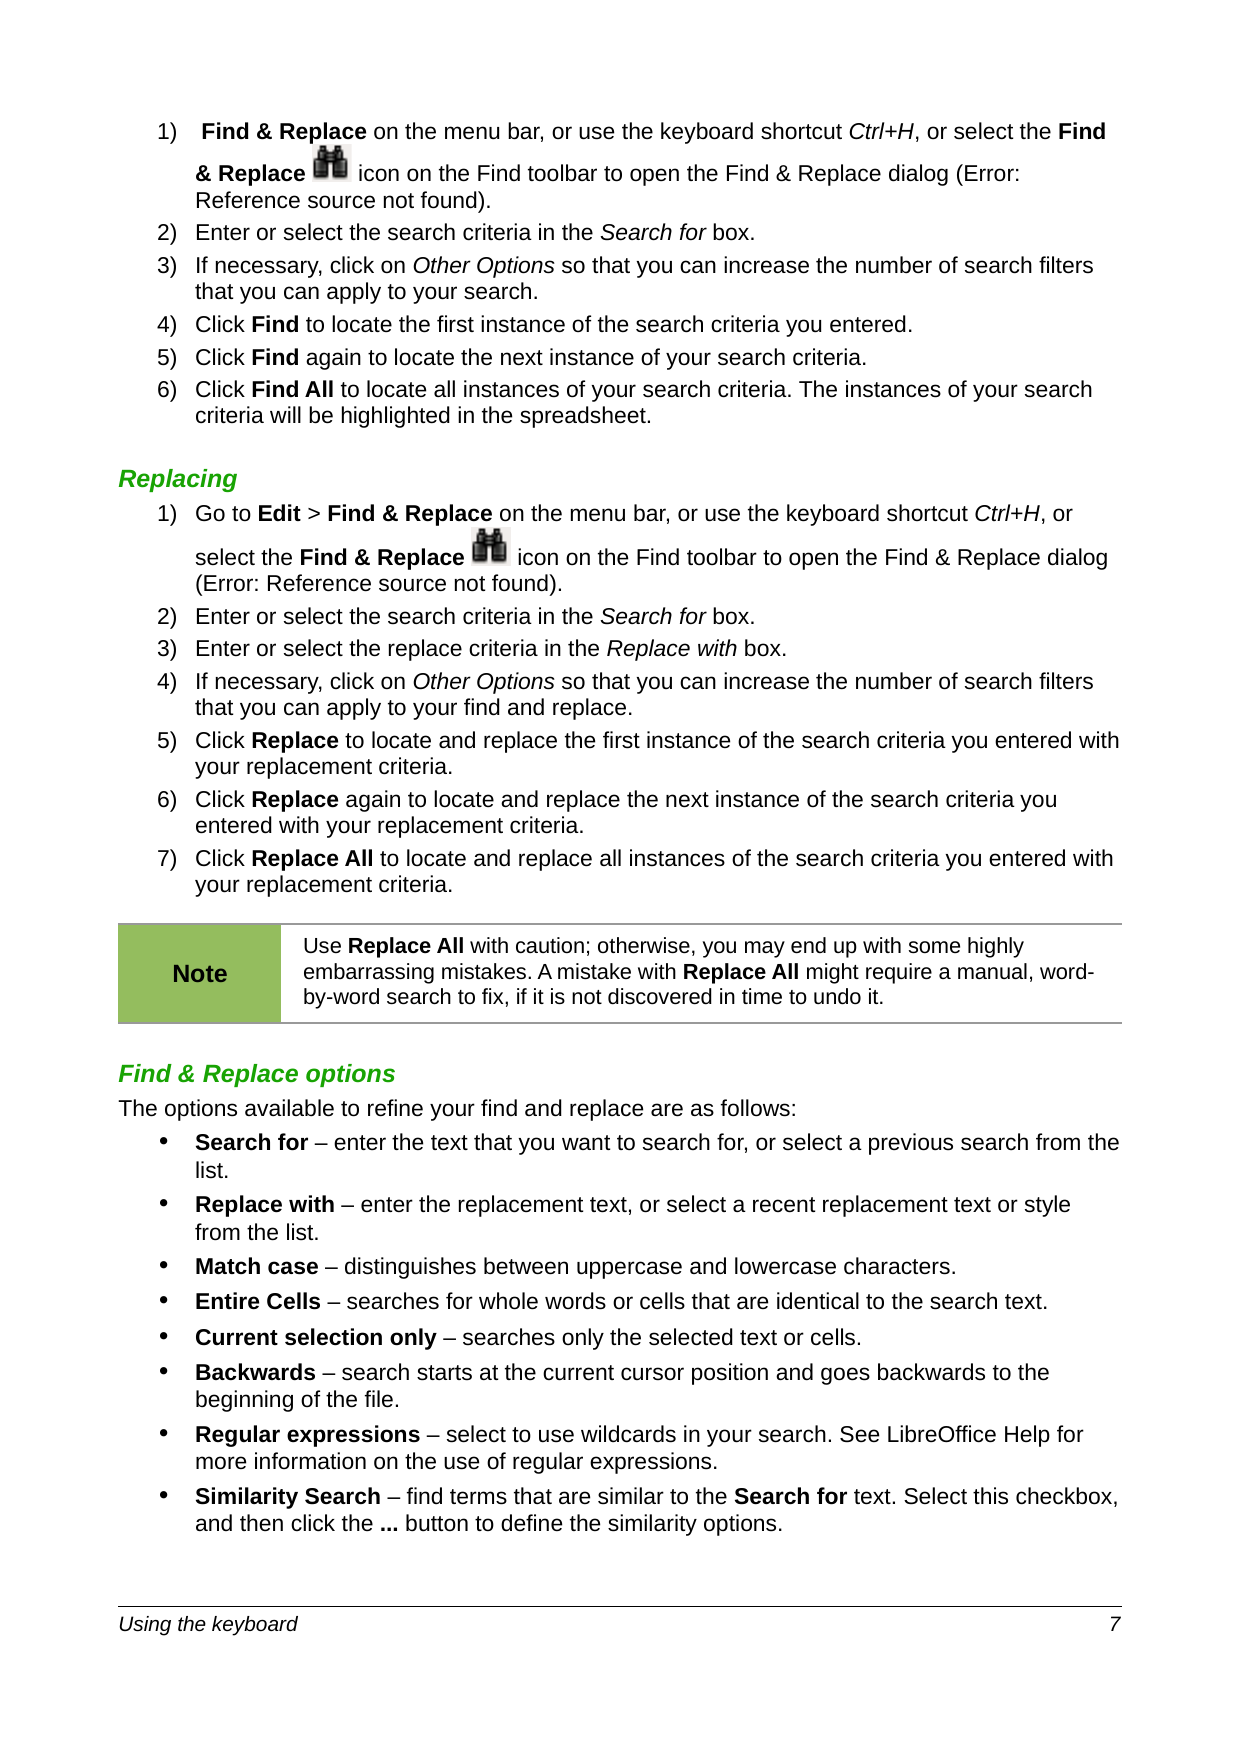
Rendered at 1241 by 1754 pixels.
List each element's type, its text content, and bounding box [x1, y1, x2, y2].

table_header Use Replace All with caution; otherwise, you may end up with some highly embarrassing mistakes. A mistake with Replace All might require a manual, word-by-word search to fix, if it is not discovered in time to undo it. [281, 925, 1122, 1022]
list Click Replace All to locate and replace all instances of the search criteria you entered with your replacement criteria. [177, 845, 1122, 898]
subtitle Find & Replace options [118, 1059, 1122, 1088]
list Enter or select the search criteria in the Search for box. [177, 603, 1122, 629]
picture [312, 144, 352, 182]
list Click Find again to locate the next instance of your search criteria. [177, 343, 1122, 370]
list Replace with – enter the replacement text, or select a recent replacement text or style from the list. [156, 1189, 1122, 1245]
list Search for – enter the text that you want to search for, or select a previous search from the list. [156, 1127, 1122, 1183]
list If necessary, click on Other Options so that you can increase the number of search filters that you can apply to your find and replace. [177, 668, 1122, 721]
list Regular expressions – select to use wildcards in your search. See LibreOffice Help for more information on the use of regular expressions. [156, 1419, 1122, 1474]
list Click Find to locate the first instance of the search criteria you entered. [177, 311, 1122, 337]
picture [471, 527, 511, 566]
list Click Replace to locate and replace the first instance of the search criteria you entered with your replacement criteria. [177, 727, 1122, 780]
list Click Replace again to locate and replace the next instance of the search criteria you entered with your replacement criteria. [177, 786, 1122, 839]
list Click Find All to locate all instances of your search criteria. The instances of your search criteria will be highlighted in the spreadsheet. [177, 376, 1122, 429]
table_header Note [118, 925, 281, 1022]
list Enter or select the replace criteria in the Replace with box. [177, 635, 1122, 662]
list The options available to refine your find and replace are as follows: [118, 1095, 1122, 1121]
list Similarity Search – find terms that are similar to the Search for text. Select this checkbox, and then click the ... button to define the similarity options. [156, 1481, 1122, 1536]
list Go to Edit > Find & Replace on the menu bar, or use the keyboard shortcut Ctrl+H, or select the Find & Replace icon on the Find toolbar to open the Find & Replace dialog (Error: Reference source not found). [177, 499, 1122, 597]
subtitle Replacing [118, 464, 1122, 493]
list If necessary, click on Other Options so that you can increase the number of search filters that you can apply to your search. [177, 252, 1122, 305]
list Current selection only – searches only the selected text or cells. [156, 1322, 1122, 1351]
list Entire Cells – searches for whole words or cells that are identical to the search text. [156, 1286, 1122, 1316]
list Backwards – search starts at the current cursor position and goes backwards to the beginning of the file. [156, 1357, 1122, 1413]
list Find & Replace on the menu bar, or use the keyboard shortcut Ctrl+H, or select the Find & Replace icon on the Find toolbar to open the Find & Replace dialog (Error: Reference source not found). [177, 118, 1122, 213]
list Enter or select the search criteria in the Search for box. [177, 219, 1122, 246]
list Match case – distinguishes between uppercase and lowercase characters. [156, 1251, 1122, 1280]
